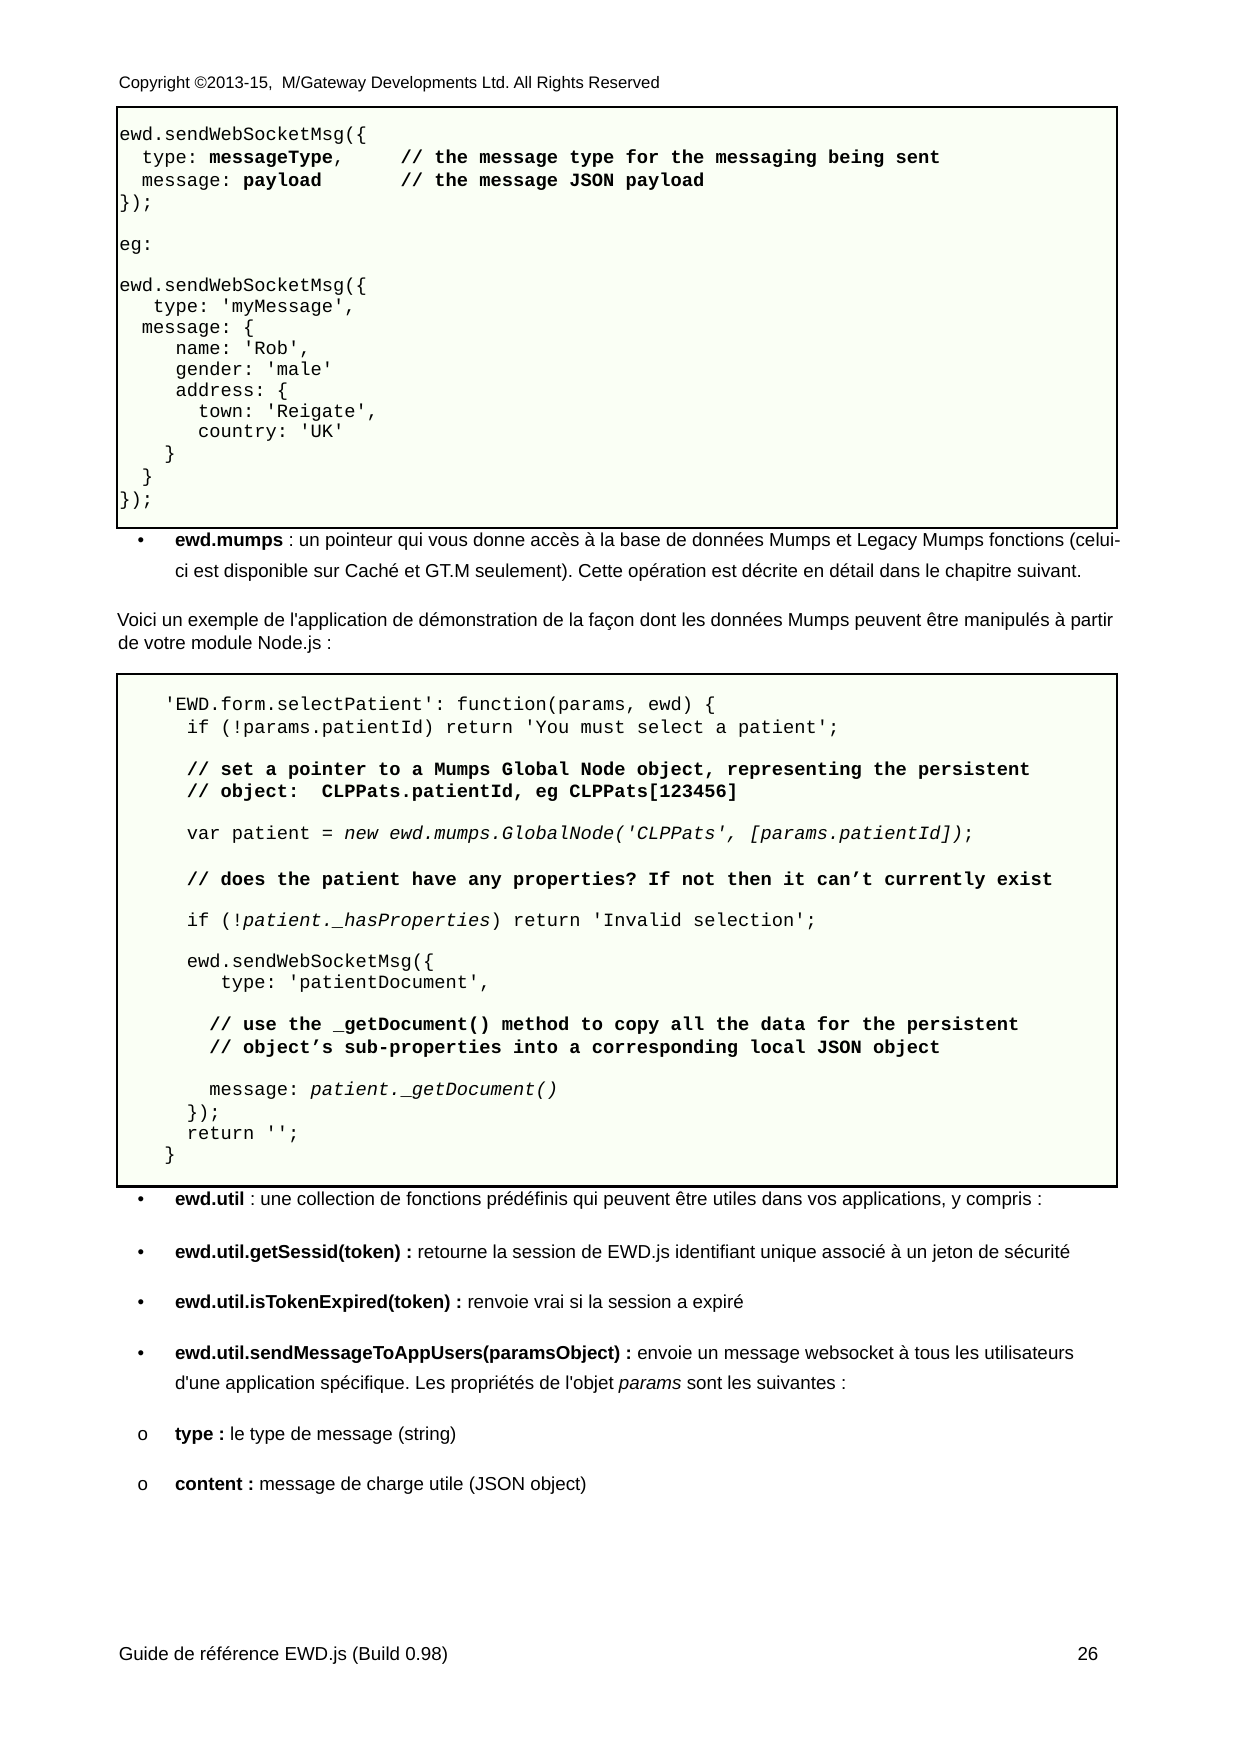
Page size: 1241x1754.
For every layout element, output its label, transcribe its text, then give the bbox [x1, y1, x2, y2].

table_header ewd.sendWebSocketMsg({ type: messageType, // the message type for the messaging being sent message: payload // the message JSON payload }); eg: ewd.sendWebSocketMsg({ type: 'myMessage', message: { name: 'Rob', gender: 'male' address: { town: 'Reigate', country: 'UK' } } }); [118, 108, 1116, 527]
list content : message de charge utile (JSON object) [175, 1473, 1122, 1495]
list type : le type de message (string) [175, 1423, 1122, 1444]
list ewd.mumps : un pointeur qui vous donne accès à la base de données Mumps et Legacy Mumps fonctions (celui-ci est disponible sur Caché et GT.M seulement). Cette opération est décrite en détail dans le chapitre suivant. [137, 529, 1122, 581]
list ewd.util : une collection de fonctions prédéfinis qui peuvent être utiles dans vos applications, y compris : [175, 1187, 1122, 1209]
list ewd.util.getSessid(token) : retourne la session de EWD.js identifiant unique associé à un jeton de sécurité [175, 1241, 1122, 1262]
list ewd.util.sendMessageToAppUsers(paramsObject) : envoie un message websocket à tous les utilisateurs d'une application spécifique. Les propriétés de l'objet params sont les suivantes : [137, 1342, 1122, 1393]
list ewd.util.isTokenExpired(token) : renvoie vrai si la session a expiré [175, 1291, 1122, 1313]
text Voici un exemple de l'application de démonstration de la façon dont les données Mumps peuvent être manipulés à partir de votre module Node.js : [117, 608, 1122, 653]
table_header 'EWD.form.selectPatient': function(params, ewd) { if (!params.patientId) return 'You must select a patient'; // set a pointer to a Mumps Global Node object, representing the persistent // object: CLPPats.patientId, eg CLPPats[123456] var patient = new ewd.mumps.GlobalNode('CLPPats', [params.patientId]); // does the patient have any properties? If not then it can’t currently exist if (!patient._hasProperties) return 'Invalid selection'; ewd.sendWebSocketMsg({ type: 'patientDocument', // use the _getDocument() method to copy all the data for the persistent // object’s sub-properties into a corresponding local JSON object message: patient._getDocument() }); return ''; } [118, 675, 1116, 1185]
